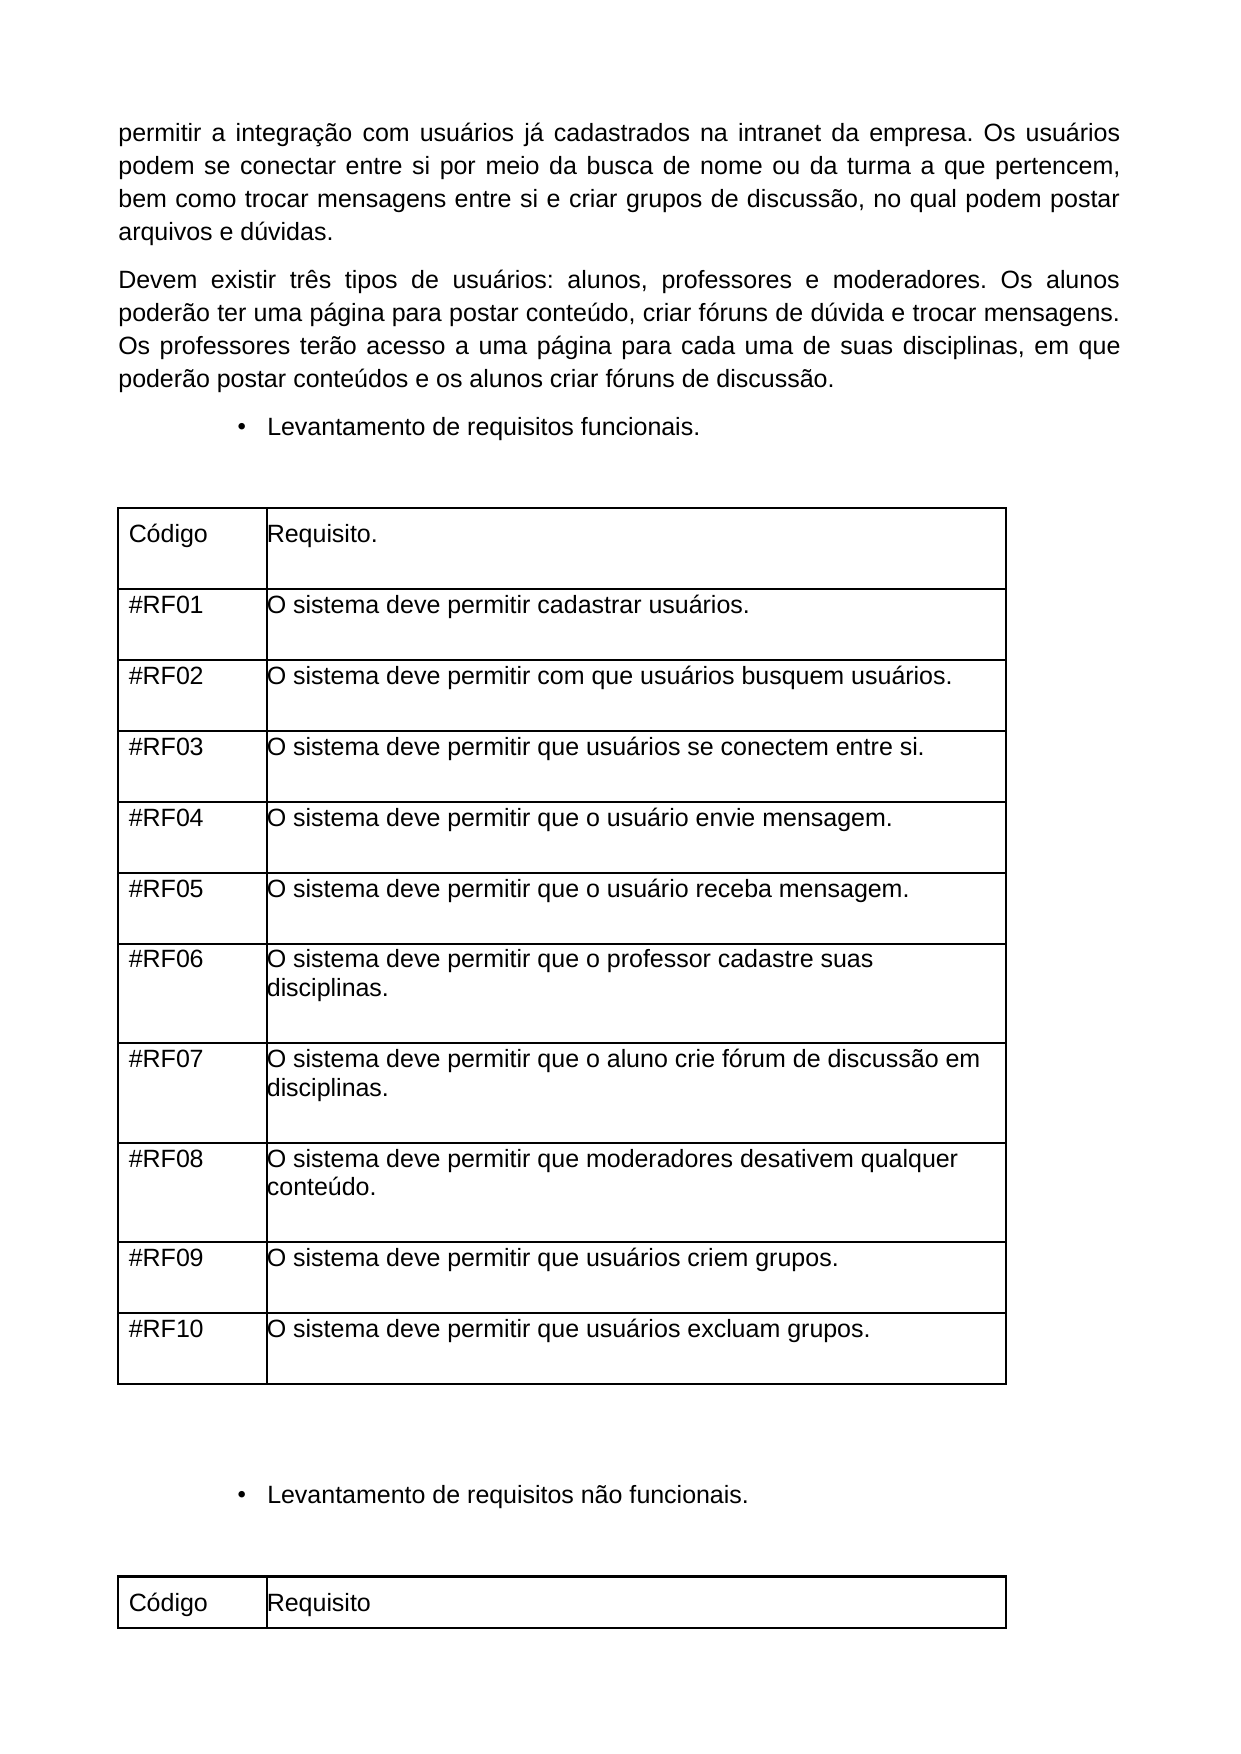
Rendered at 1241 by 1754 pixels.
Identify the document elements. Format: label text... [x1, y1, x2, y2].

list Levantamento de requisitos não funcionais. [237, 1480, 1122, 1509]
table_cell O sistema deve permitir que usuários excluam grupos. [268, 1314, 1005, 1383]
list Levantamento de requisitos funcionais. [237, 412, 1122, 441]
table_cell O sistema deve permitir que usuários criem grupos. [268, 1243, 1005, 1312]
table_cell #RF08 [119, 1144, 266, 1241]
table_cell #RF06 [119, 945, 266, 1042]
table_cell O sistema deve permitir que moderadores desativem qualquer conteúdo. [268, 1144, 1005, 1241]
table_cell O sistema deve permitir que o usuário envie mensagem. [268, 803, 1005, 872]
table_cell #RF04 [119, 803, 266, 872]
table_cell #RF02 [119, 661, 266, 730]
table_header Código [119, 509, 266, 588]
table_cell O sistema deve permitir que o professor cadastre suas disciplinas. [268, 945, 1005, 1042]
table_cell O sistema deve permitir que o usuário receba mensagem. [268, 874, 1005, 942]
table_cell #RF03 [119, 732, 266, 801]
table_cell #RF05 [119, 874, 266, 942]
table_cell #RF01 [119, 590, 266, 659]
table_header Código [119, 1578, 266, 1627]
text Devem existir três tipos de usuários: alunos, professores e moderadores. Os alunos poderão ter uma página para postar conteúdo, criar fóruns de dúvida e trocar mensagens. Os professores terão acesso a uma página para cada uma de suas disciplinas, em que poderão postar conteúdos e os alunos criar fóruns de discussão. [118, 265, 1122, 393]
table_cell #RF07 [119, 1044, 266, 1142]
table_cell O sistema deve permitir que usuários se conectem entre si. [268, 732, 1005, 801]
text permitir a integração com usuários já cadastrados na intranet da empresa. Os usuários podem se conectar entre si por meio da busca de nome ou da turma a que pertencem, bem como trocar mensagens entre si e criar grupos de discussão, no qual podem postar arquivos e dúvidas. [118, 118, 1122, 246]
table_header Requisito [268, 1578, 1005, 1627]
table_cell O sistema deve permitir que o aluno crie fórum de discussão em disciplinas. [268, 1044, 1005, 1142]
table_cell O sistema deve permitir cadastrar usuários. [268, 590, 1005, 659]
table_cell #RF10 [119, 1314, 266, 1383]
table_cell O sistema deve permitir com que usuários busquem usuários. [268, 661, 1005, 730]
table_cell #RF09 [119, 1243, 266, 1312]
table_header Requisito. [268, 509, 1005, 588]
